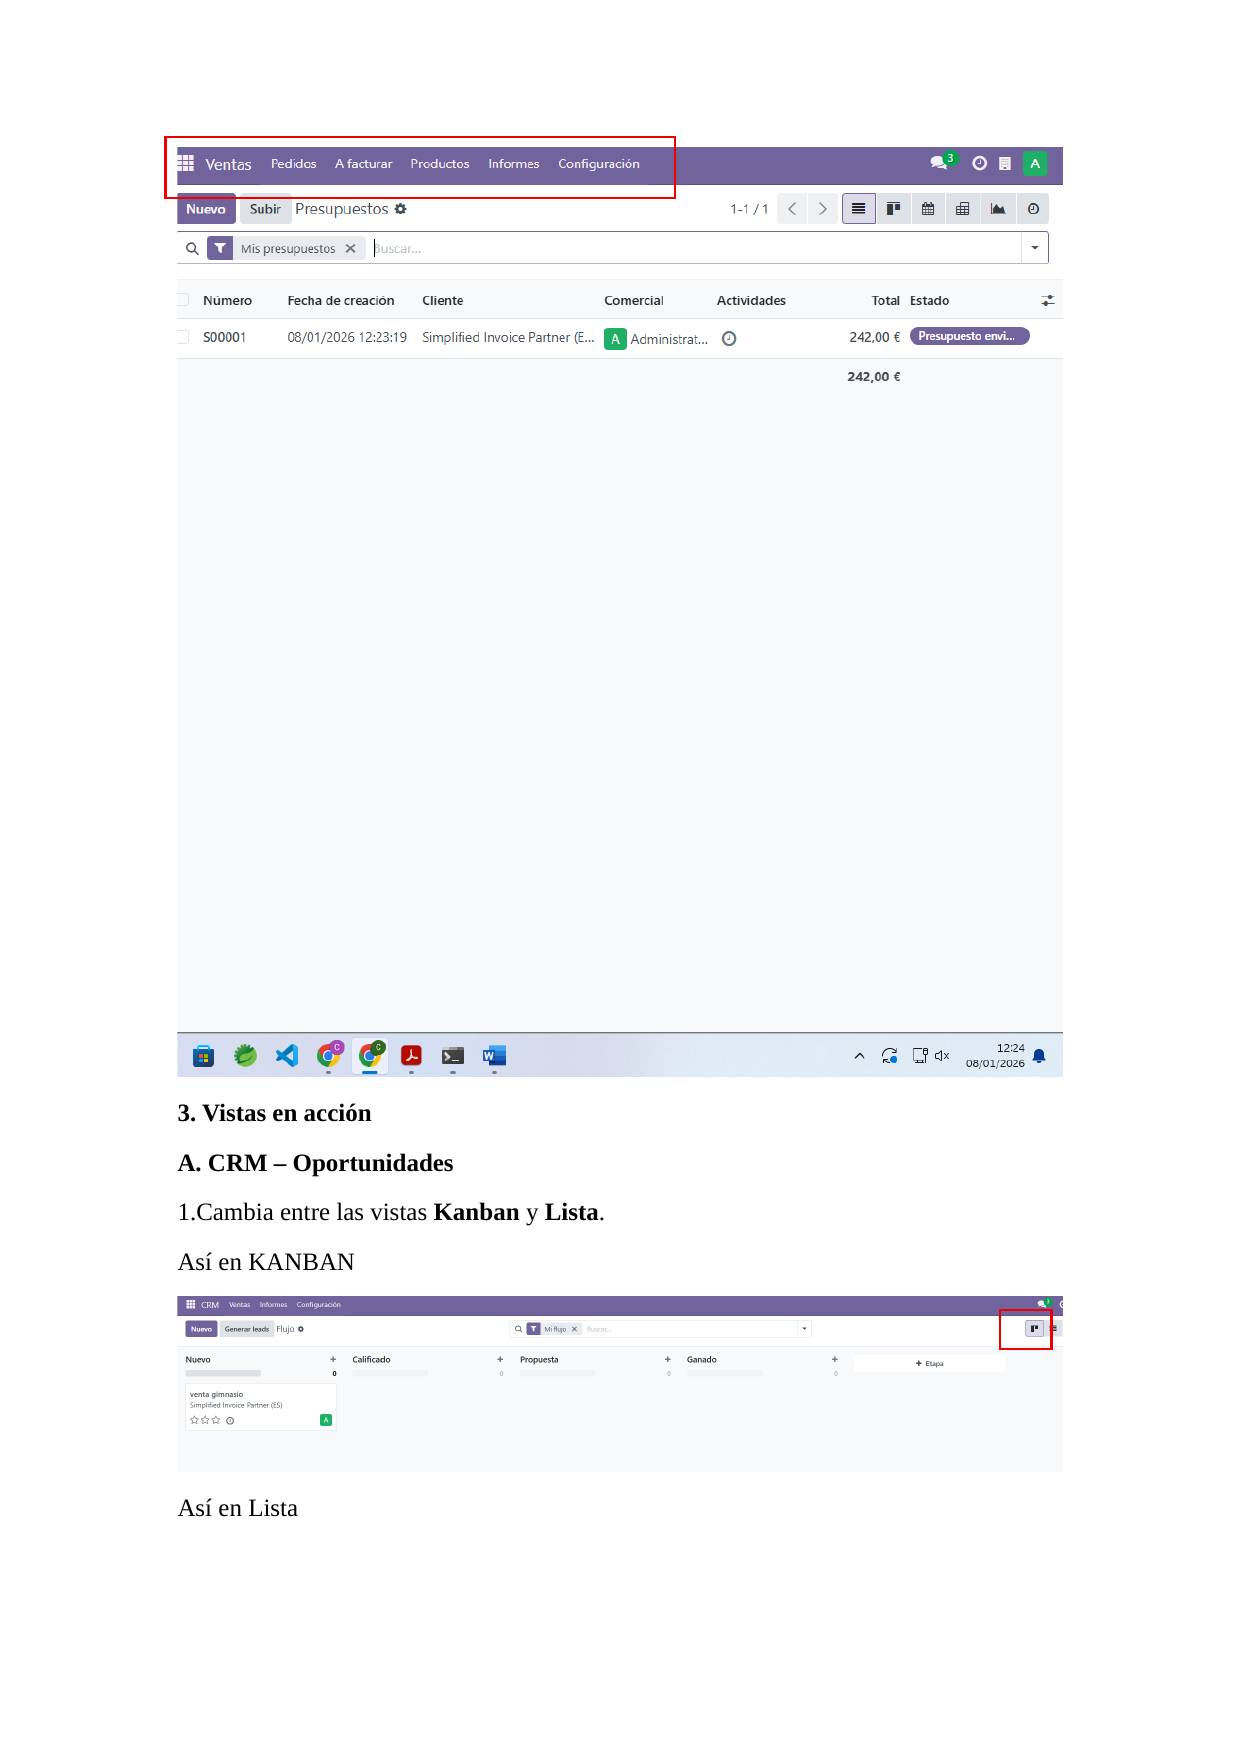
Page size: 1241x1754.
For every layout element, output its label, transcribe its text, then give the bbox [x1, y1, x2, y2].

text A. CRM – Oportunidades [177, 1148, 1063, 1176]
text 3. Vistas en acción [177, 1098, 1063, 1127]
text 1.Cambia entre las vistas Kanban y Lista. [177, 1197, 1063, 1226]
text Así en Lista [177, 1493, 1063, 1522]
text Así en KANBAN [177, 1247, 1063, 1276]
